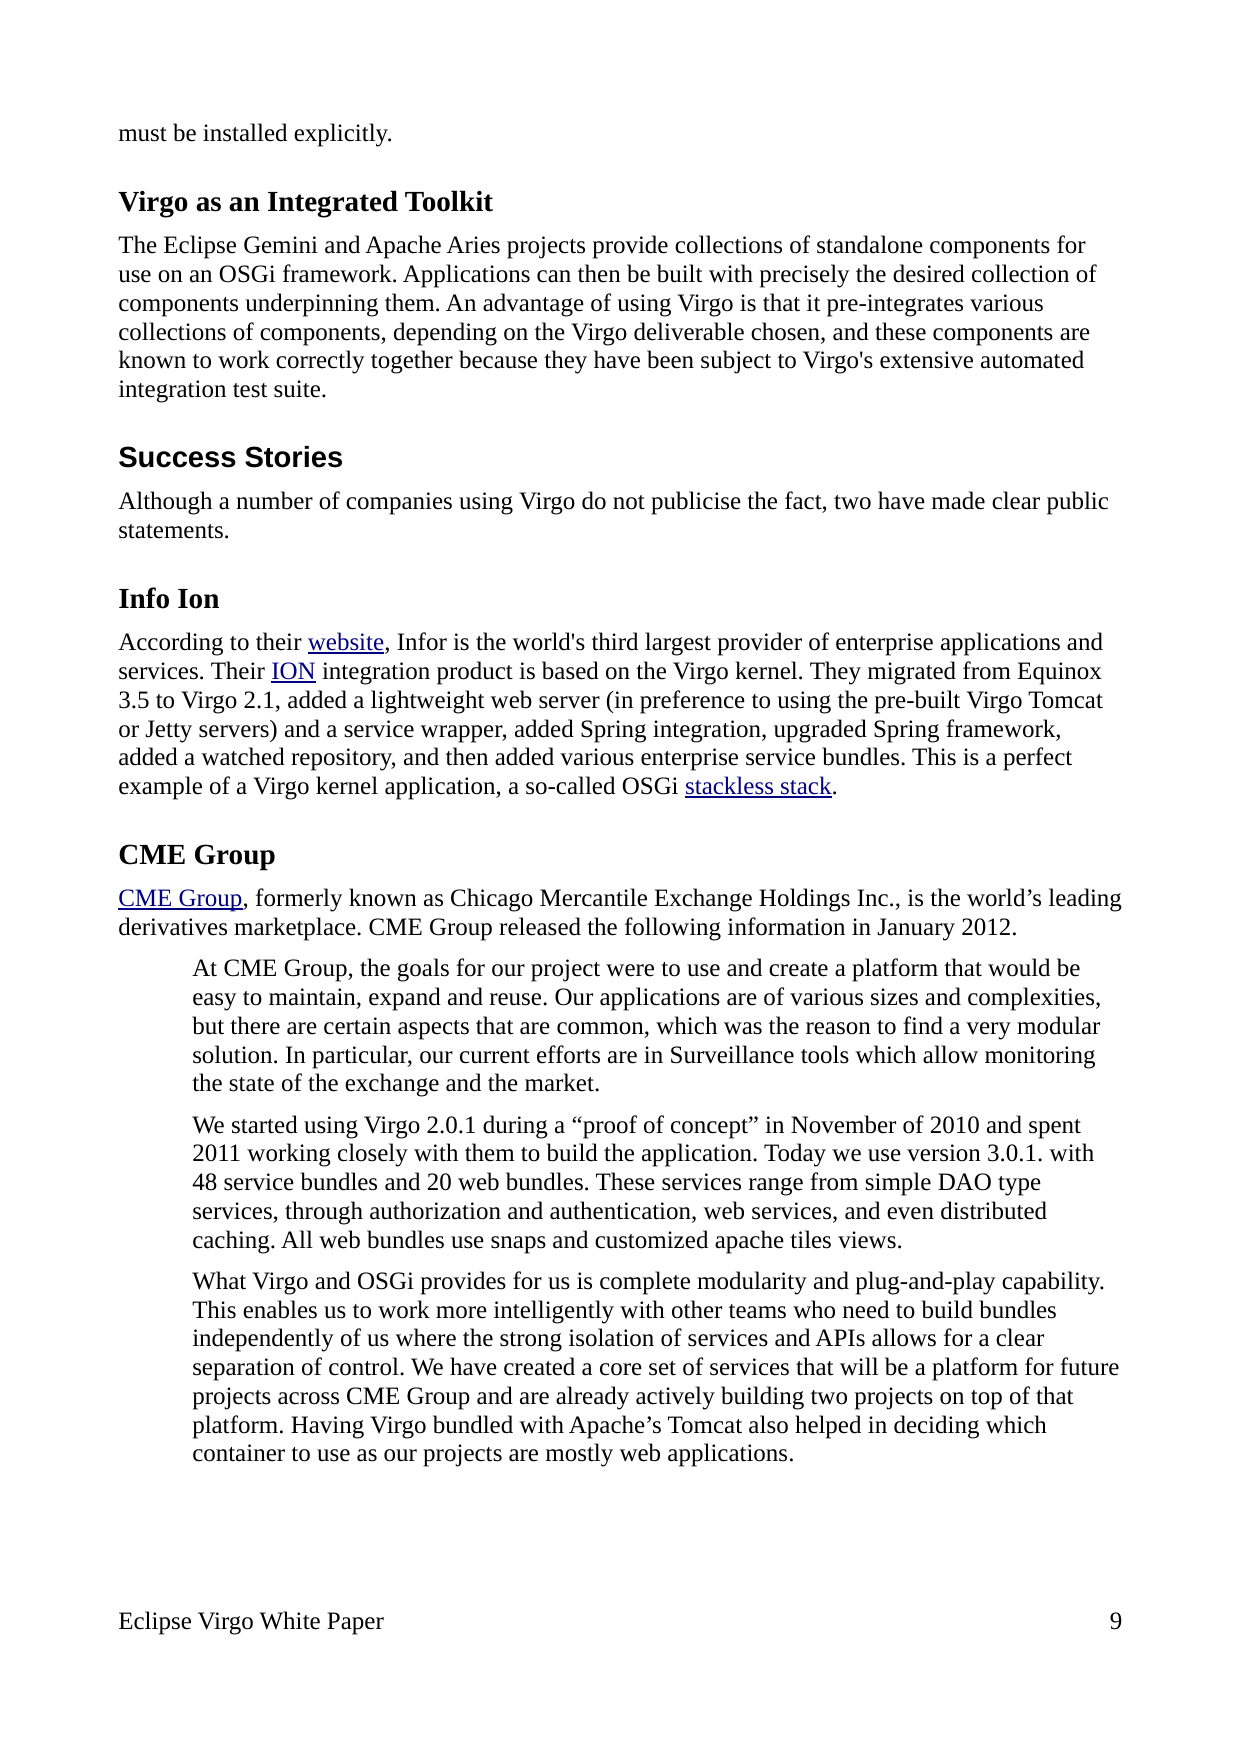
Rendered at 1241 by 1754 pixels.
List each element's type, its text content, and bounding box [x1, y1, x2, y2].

text Although a number of companies using Virgo do not publicise the fact, two have made clear public statements. [118, 486, 1122, 544]
text What Virgo and OSGi provides for us is complete modularity and plug-and-play capability. This enables us to work more intelligently with other teams who need to build bundles independently of us where the strong isolation of services and APIs allows for a clear separation of control. We have created a core set of services that will be a platform for future projects across CME Group and are already actively building two projects on top of that platform. Having Virgo bundled with Apache’s Tomcat also helped in deciding which container to use as our projects are mostly web applications. [192, 1266, 1122, 1467]
text must be installed explicitly. [118, 118, 1122, 147]
text At CME Group, the goals for our project were to use and create a platform that would be easy to maintain, expand and reuse. Our applications are of various sizes and complexities, but there are certain aspects that are common, which was the reason to find a very modular solution. In particular, our current efforts are in Surveillance tools which allow monitoring the state of the exchange and the market. [192, 953, 1122, 1097]
text According to their website, Infor is the world's third largest provider of enterprise applications and services. Their ION integration product is based on the Virgo kernel. They migrated from Equinox 3.5 to Virgo 2.1, added a lightweight web server (in preference to using the pre-built Virgo Tomcat or Jetty servers) and a service wrapper, added Spring integration, upgraded Spring framework, added a watched repository, and then added various enterprise service bundles. This is a perfect example of a Virgo kernel application, a so-called OSGi stackless stack. [118, 627, 1122, 800]
subtitle CME Group [118, 837, 1122, 871]
text The Eclipse Gemini and Apache Aries projects provide collections of standalone components for use on an OSGi framework. Applications can then be built with precisely the desired collection of components underpinning them. An advantage of using Virgo is that it pre-integrates various collections of components, depending on the Virgo deliverable chosen, and these components are known to work correctly together because they have been subject to Virgo's extensive automated integration test suite. [118, 230, 1122, 403]
subtitle Info Ion [118, 581, 1122, 615]
subtitle Virgo as an Integrated Toolkit [118, 184, 1122, 218]
subtitle Success Stories [118, 440, 1122, 474]
text We started using Virgo 2.0.1 during a “proof of concept” in November of 2010 and spent 2011 working closely with them to build the application. Today we use version 3.0.1. with 48 service bundles and 20 web bundles. These services range from simple DAO type services, through authorization and authentication, web services, and even distributed caching. All web bundles use snaps and customized apache tiles views. [192, 1110, 1122, 1253]
text CME Group, formerly known as Chicago Mercantile Exchange Holdings Inc., is the world’s leading derivatives marketplace. CME Group released the following information in January 2012. [118, 883, 1122, 941]
